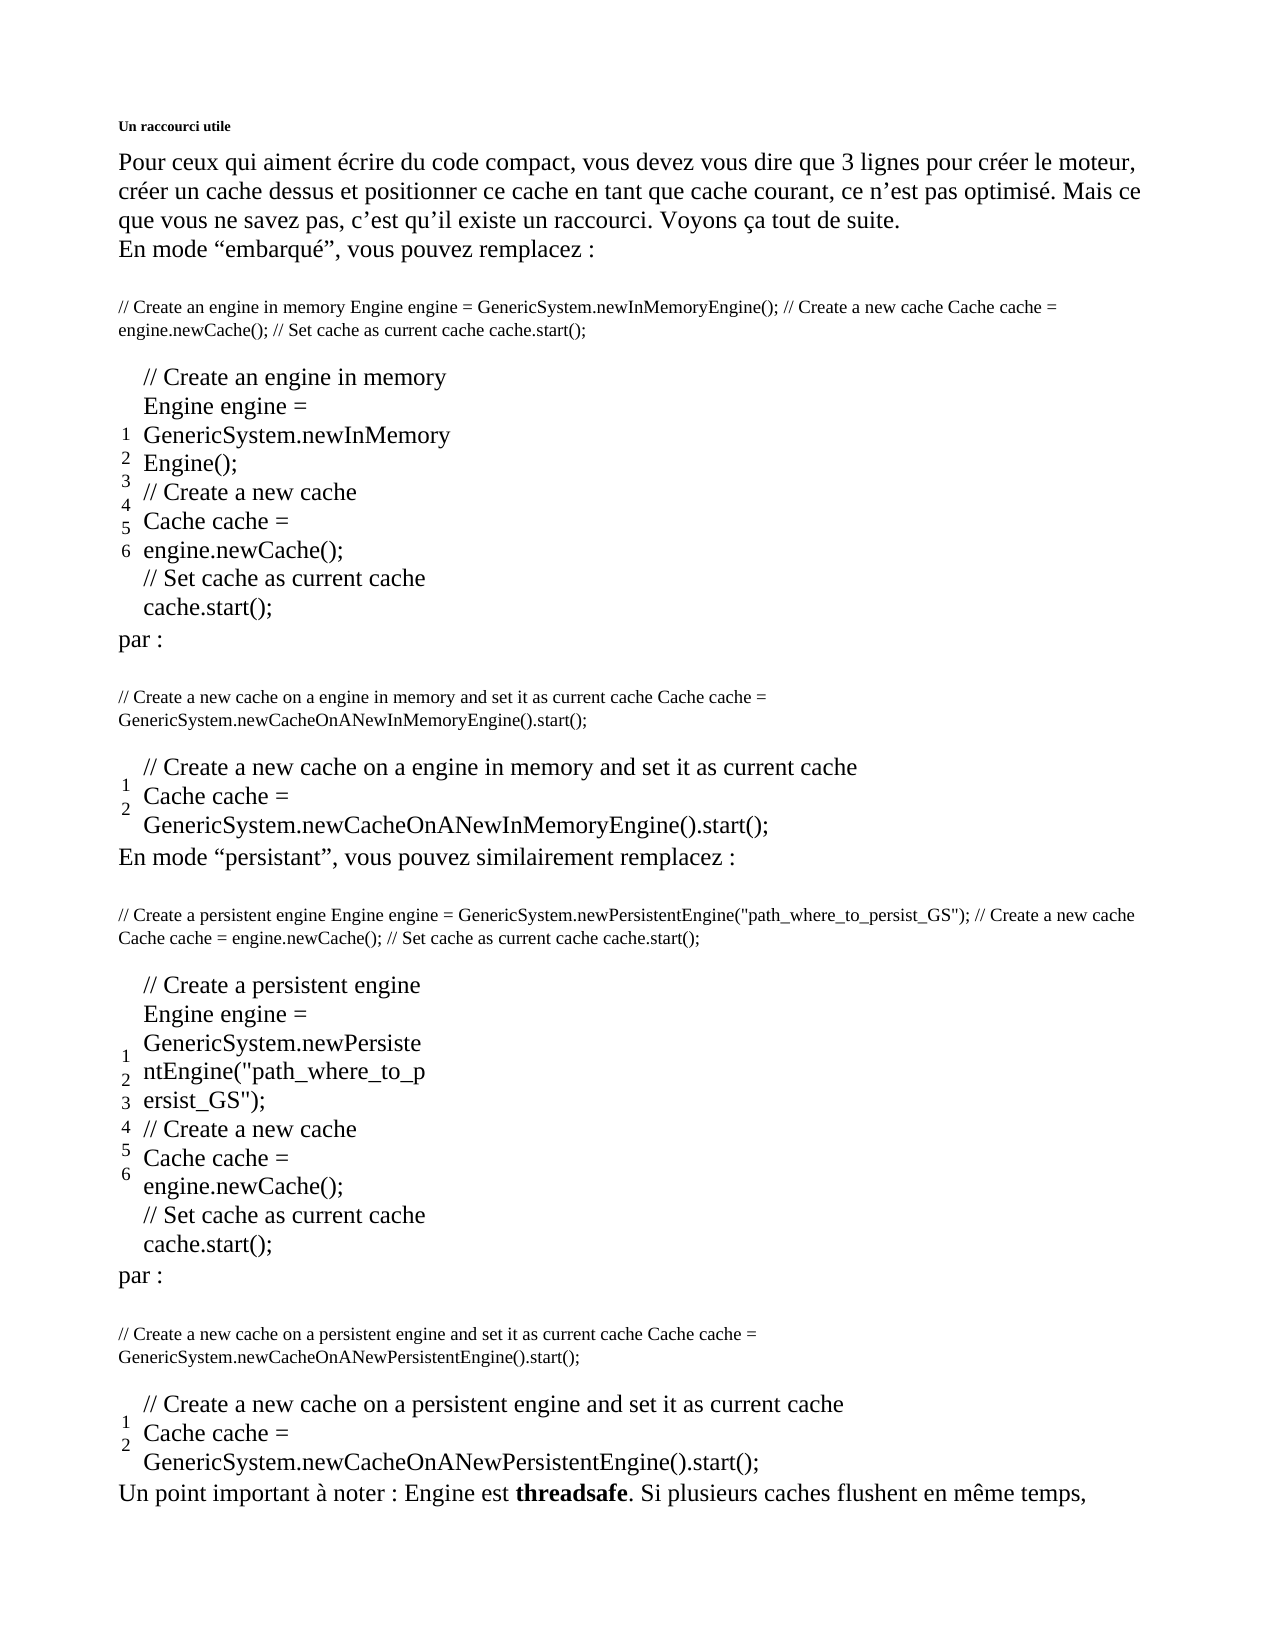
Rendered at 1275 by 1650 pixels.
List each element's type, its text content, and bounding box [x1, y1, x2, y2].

subtitle Un raccourci utile [118, 118, 1157, 135]
table_header // Create an engine in memory Engine engine = GenericSystem.newInMemoryEngine(); // Create a new cache Cache cache = engine.newCache(); // Set cache as current cache cache.start(); [140, 359, 456, 624]
table_header 1 2 3 4 5 6 [118, 359, 140, 624]
text par : [118, 1261, 1157, 1289]
text Un point important à noter : Engine est threadsafe. Si plusieurs caches flushent en même temps, [118, 1478, 1157, 1507]
text // Create a persistent engine Engine engine = GenericSystem.newPersistentEngine("path_where_to_persist_GS"); // Create a new cache Cache cache = engine.newCache(); // Set cache as current cache cache.start(); [118, 902, 1157, 948]
text par : [118, 624, 1157, 653]
text En mode “persistant”, vous pouvez similairement remplacez : [118, 842, 1157, 870]
table_header 1 2 [118, 1386, 140, 1478]
text // Create a new cache on a persistent engine and set it as current cache Cache cache = GenericSystem.newCacheOnANewPersistentEngine().start(); [118, 1321, 1157, 1367]
table_header // Create a new cache on a engine in memory and set it as current cache Cache cache = GenericSystem.newCacheOnANewInMemoryEngine().start(); [140, 750, 863, 842]
text // Create a new cache on a engine in memory and set it as current cache Cache cache = GenericSystem.newCacheOnANewInMemoryEngine().start(); [118, 684, 1157, 731]
text // Create an engine in memory Engine engine = GenericSystem.newInMemoryEngine(); // Create a new cache Cache cache = engine.newCache(); // Set cache as current cache cache.start(); [118, 294, 1157, 341]
text Pour ceux qui aiment écrire du code compact, vous devez vous dire que 3 lignes pour créer le moteur, créer un cache dessus et positionner ce cache en tant que cache courant, ce n’est pas optimisé. Mais ce que vous ne savez pas, c’est qu’il existe un raccourci. Voyons ça tout de suite. En mode “embarqué”, vous pouvez remplacez : [118, 147, 1157, 262]
table_header 1 2 3 4 5 6 [118, 967, 140, 1261]
table_header // Create a persistent engine Engine engine = GenericSystem.newPersistentEngine("path_where_to_persist_GS"); // Create a new cache Cache cache = engine.newCache(); // Set cache as current cache cache.start(); [140, 967, 431, 1261]
table_header // Create a new cache on a persistent engine and set it as current cache Cache cache = GenericSystem.newCacheOnANewPersistentEngine().start(); [140, 1386, 850, 1478]
table_header 1 2 [118, 750, 140, 842]
